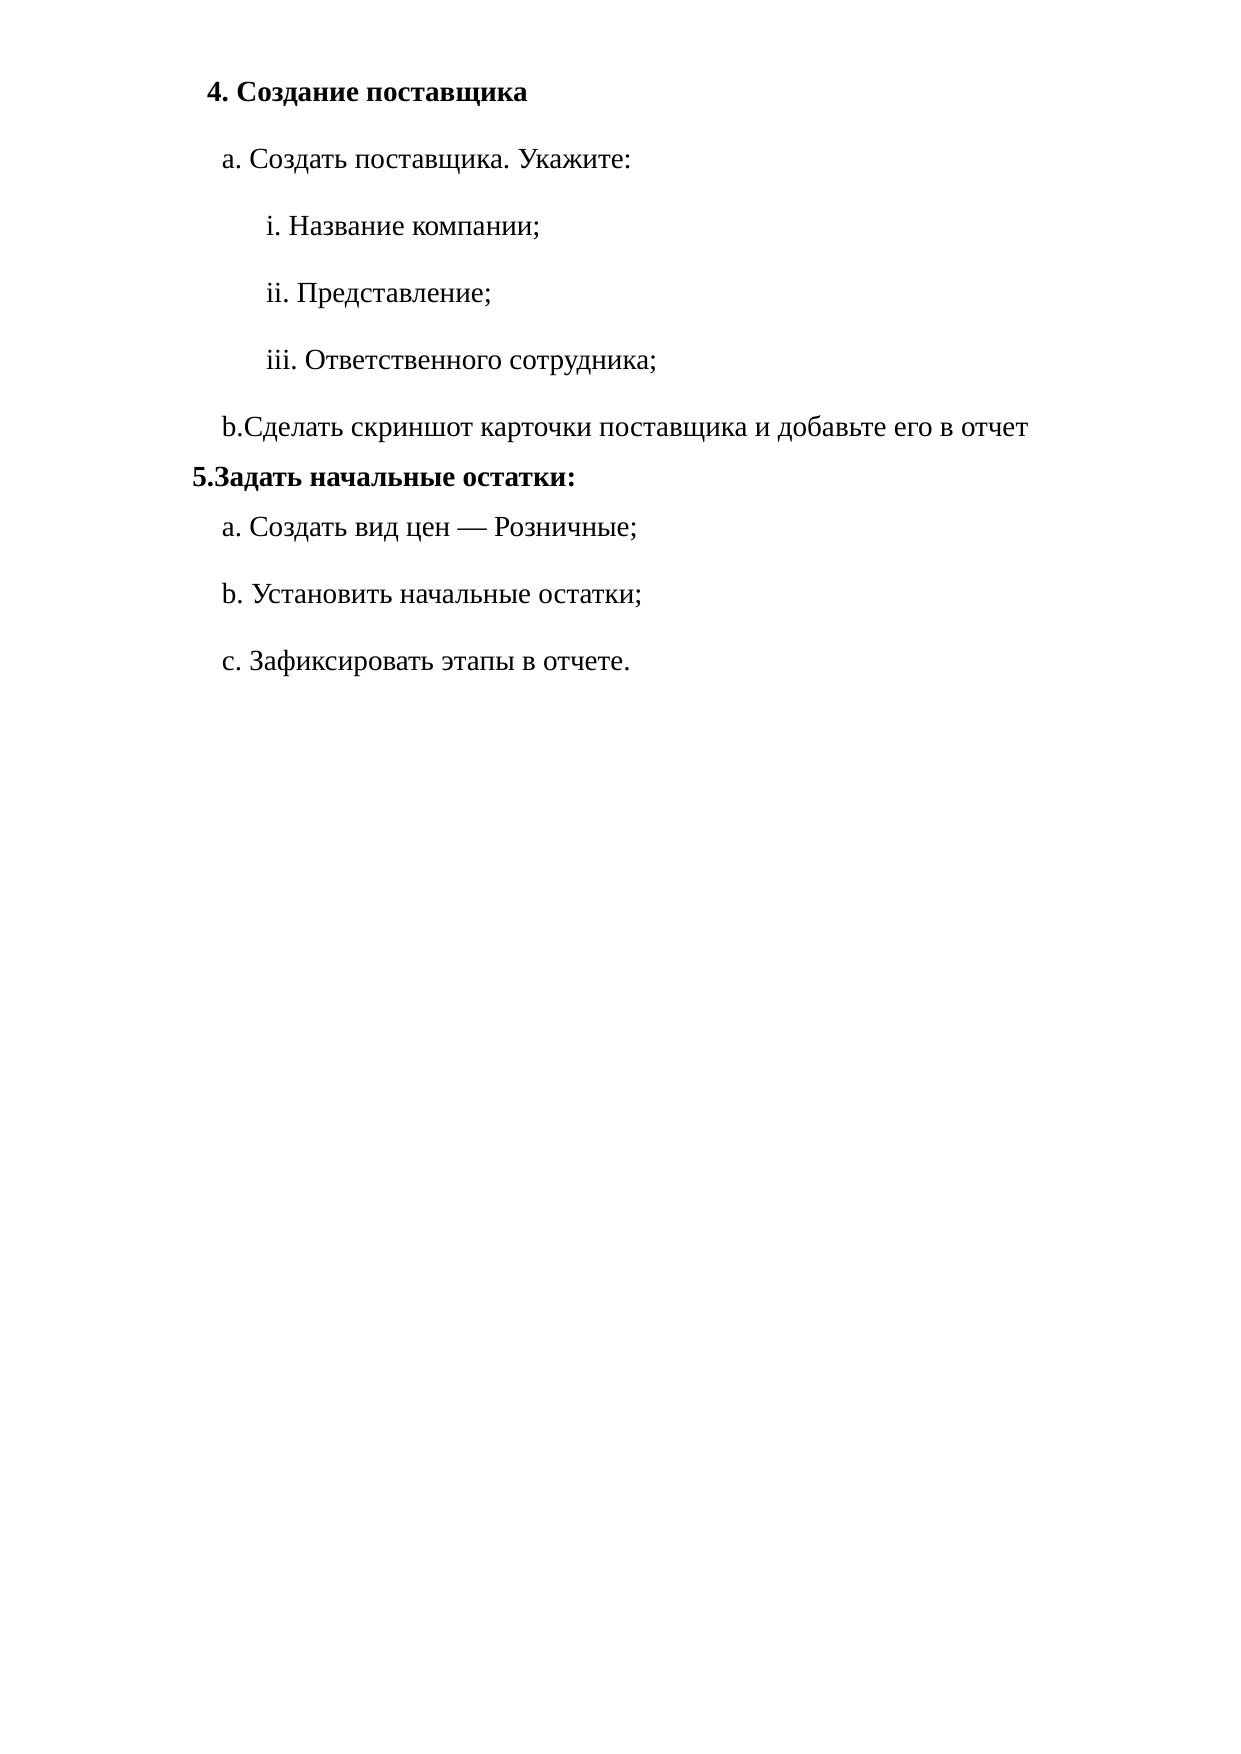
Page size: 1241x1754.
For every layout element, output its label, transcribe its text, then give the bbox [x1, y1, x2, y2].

text a. Создать поставщика. Укажите: [222, 141, 1122, 174]
text a. Создать вид цен — Розничные; [222, 509, 1122, 543]
text 4. Создание поставщика [207, 74, 1122, 107]
text 5.Задать начальные остатки: [89, 459, 1122, 493]
text b.Сделать скриншот карточки поставщика и добавьте его в отчет [222, 409, 1122, 442]
text iii. Ответственного сотрудника; [236, 342, 1122, 375]
text i. Название компании; [236, 208, 1122, 241]
text c. Зафиксировать этапы в отчете. [222, 643, 1122, 677]
text b. Установить начальные остатки; [222, 576, 1122, 610]
text ii. Представление; [236, 275, 1122, 308]
